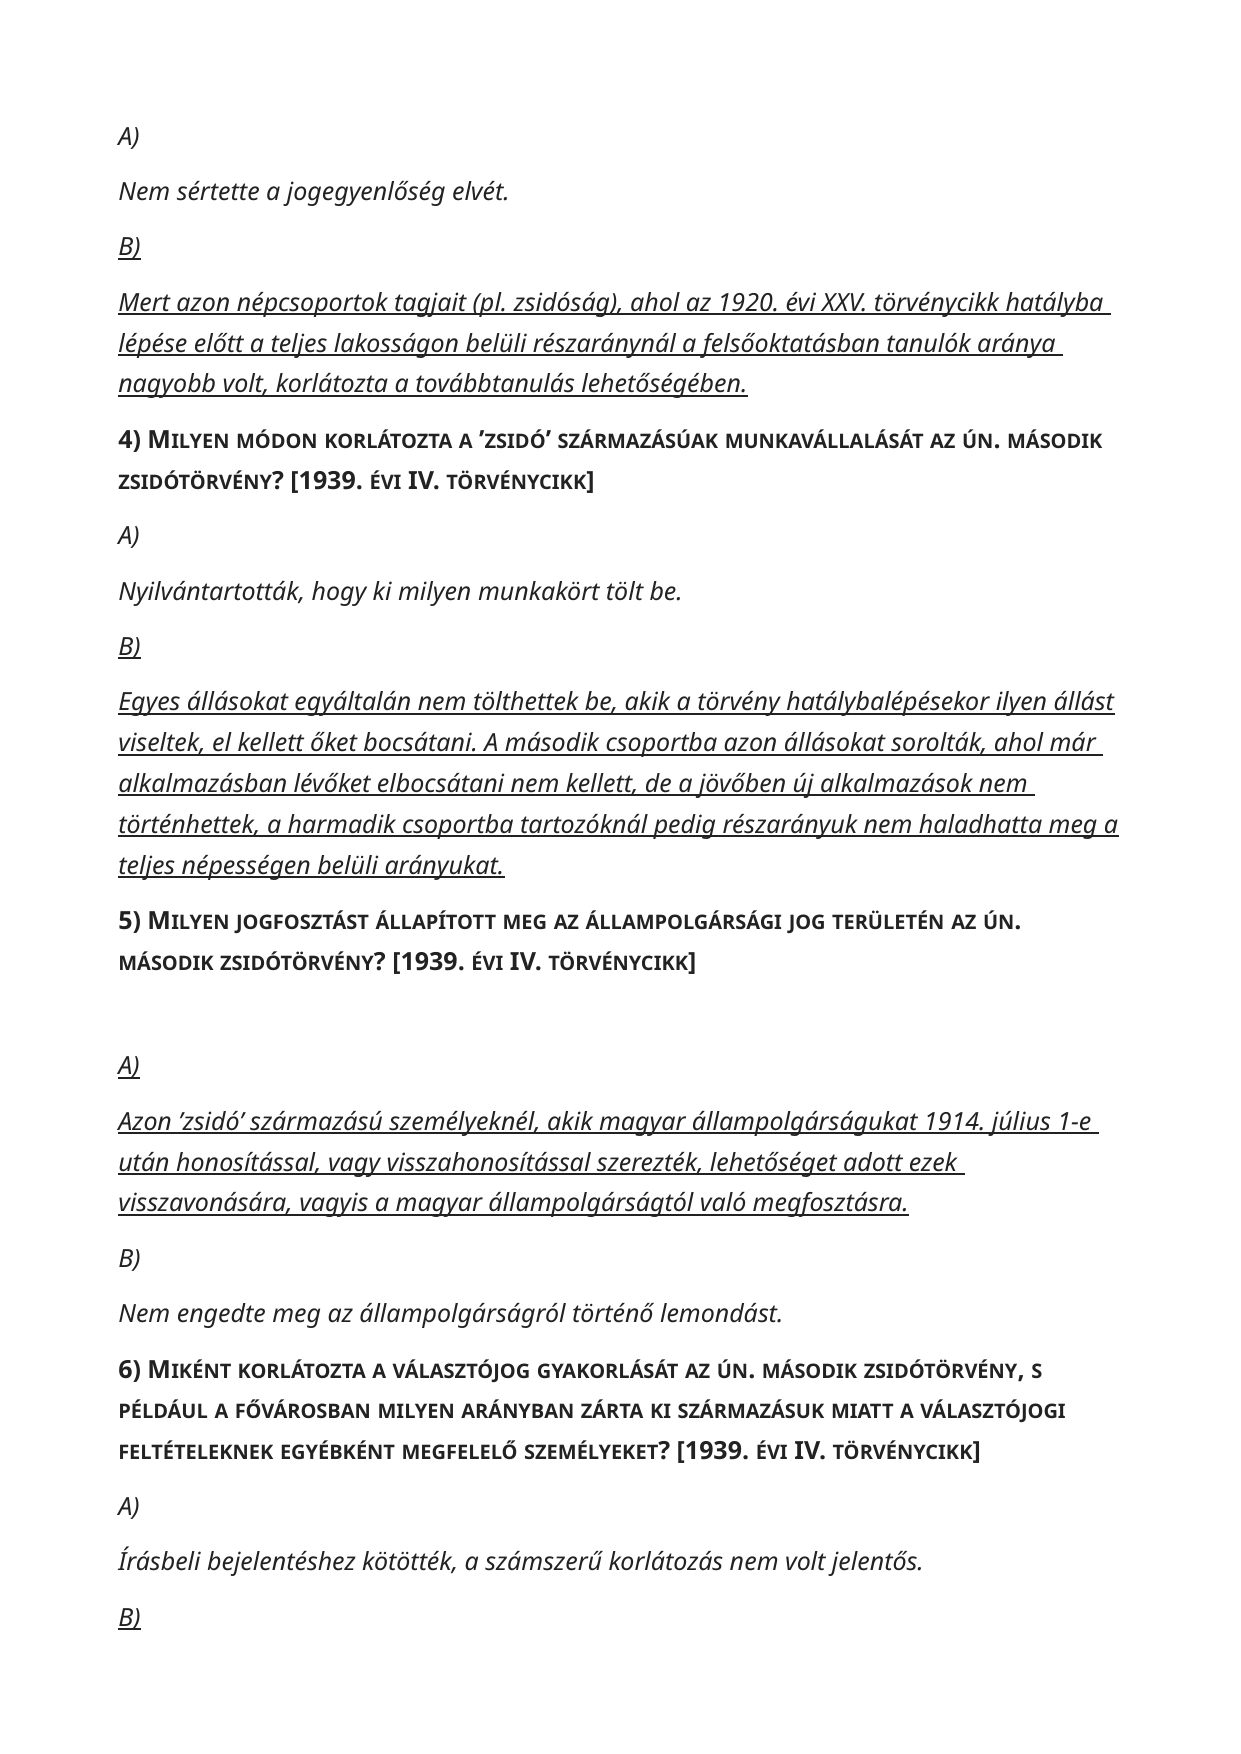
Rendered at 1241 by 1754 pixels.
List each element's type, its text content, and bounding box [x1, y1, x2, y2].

text Egyes állásokat egyáltalán nem tölthettek be, akik a törvény hatálybalépésekor ilyen állást viseltek, el kellett őket bocsátani. A második csoportba azon állásokat sorolták, ahol már alkalmazásban lévőket elbocsátani nem kellett, de a jövőben új alkalmazások nem történhettek, a harmadik csoportba tartozóknál pedig részarányuk nem haladhatta meg a teljes népességen belüli arányukat. [118, 684, 1122, 881]
text 5) Milyen jogfosztást állapított meg az állampolgársági jog területén az ún. második zsidótörvény? [1939. évi IV. törvénycikk] [118, 903, 1122, 978]
text 6) Miként korlátozta a választójog gyakorlását az ún. második zsidótörvény, s például a fővárosban milyen arányban zárta ki származásuk miatt a választójogi feltételeknek egyébként megfelelő személyeket? [1939. évi IV. törvénycikk] [118, 1351, 1122, 1467]
text Nem sértette a jogegyenlőség elvét. [118, 173, 1122, 208]
text A) [118, 118, 1122, 152]
text 4) Milyen módon korlátozta a ’zsidó’ származásúak munkavállalását az ún. második zsidótörvény? [1939. évi IV. törvénycikk] [118, 421, 1122, 496]
text Nyilvántartották, hogy ki milyen munkakört tölt be. [118, 573, 1122, 607]
text B) [118, 1599, 1122, 1633]
text Mert azon népcsoportok tagjait (pl. zsidóság), ahol az 1920. évi XXV. törvénycikk hatályba lépése előtt a teljes lakosságon belüli részaránynál a felsőoktatásban tanulók aránya nagyobb volt, korlátozta a továbbtanulás lehetőségében. [118, 284, 1122, 400]
text B) [118, 1241, 1122, 1274]
text Nem engedte meg az állampolgárságról történő lemondást. [118, 1296, 1122, 1330]
text A) [118, 518, 1122, 552]
text B) [118, 229, 1122, 263]
text Írásbeli bejelentéshez kötötték, a számszerű korlátozás nem volt jelentős. [118, 1544, 1122, 1578]
text B) [118, 628, 1122, 663]
text A) [118, 1048, 1122, 1082]
text A) [118, 1488, 1122, 1522]
text Azon ’zsidó’ származású személyeknél, akik magyar állampolgárságukat 1914. július 1-e után honosítással, vagy visszahonosítással szerezték, lehetőséget adott ezek visszavonására, vagyis a magyar állampolgárságtól való megfosztásra. [118, 1103, 1122, 1219]
